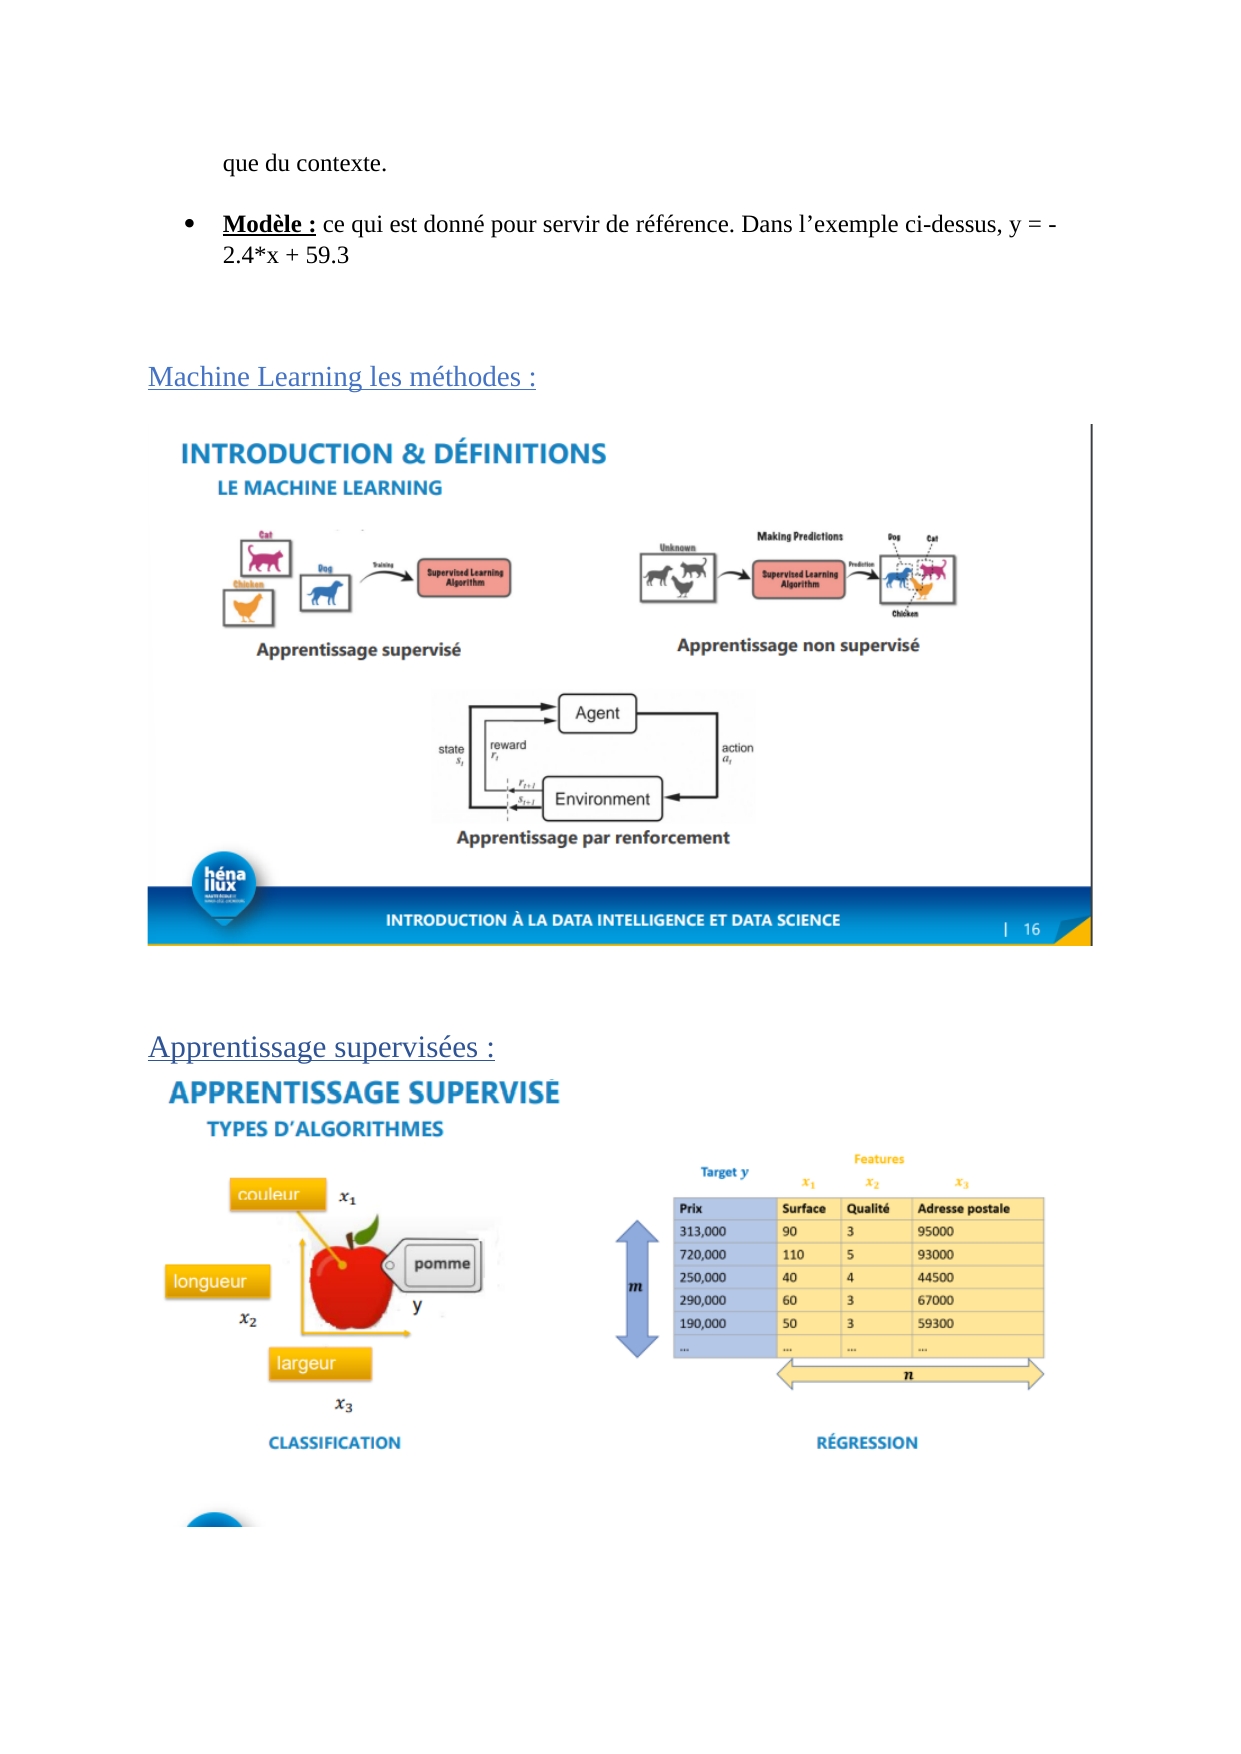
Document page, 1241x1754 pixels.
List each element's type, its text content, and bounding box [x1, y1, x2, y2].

subtitle Apprentissage supervisées : [148, 1029, 1093, 1064]
text Machine Learning les méthodes : [148, 359, 1093, 393]
list Modèle : ce qui est donné pour servir de référence. Dans l’exemple ci-dessus, y = -2.4*x + 59.3 [185, 209, 1093, 268]
list que du contexte. [185, 148, 1093, 207]
